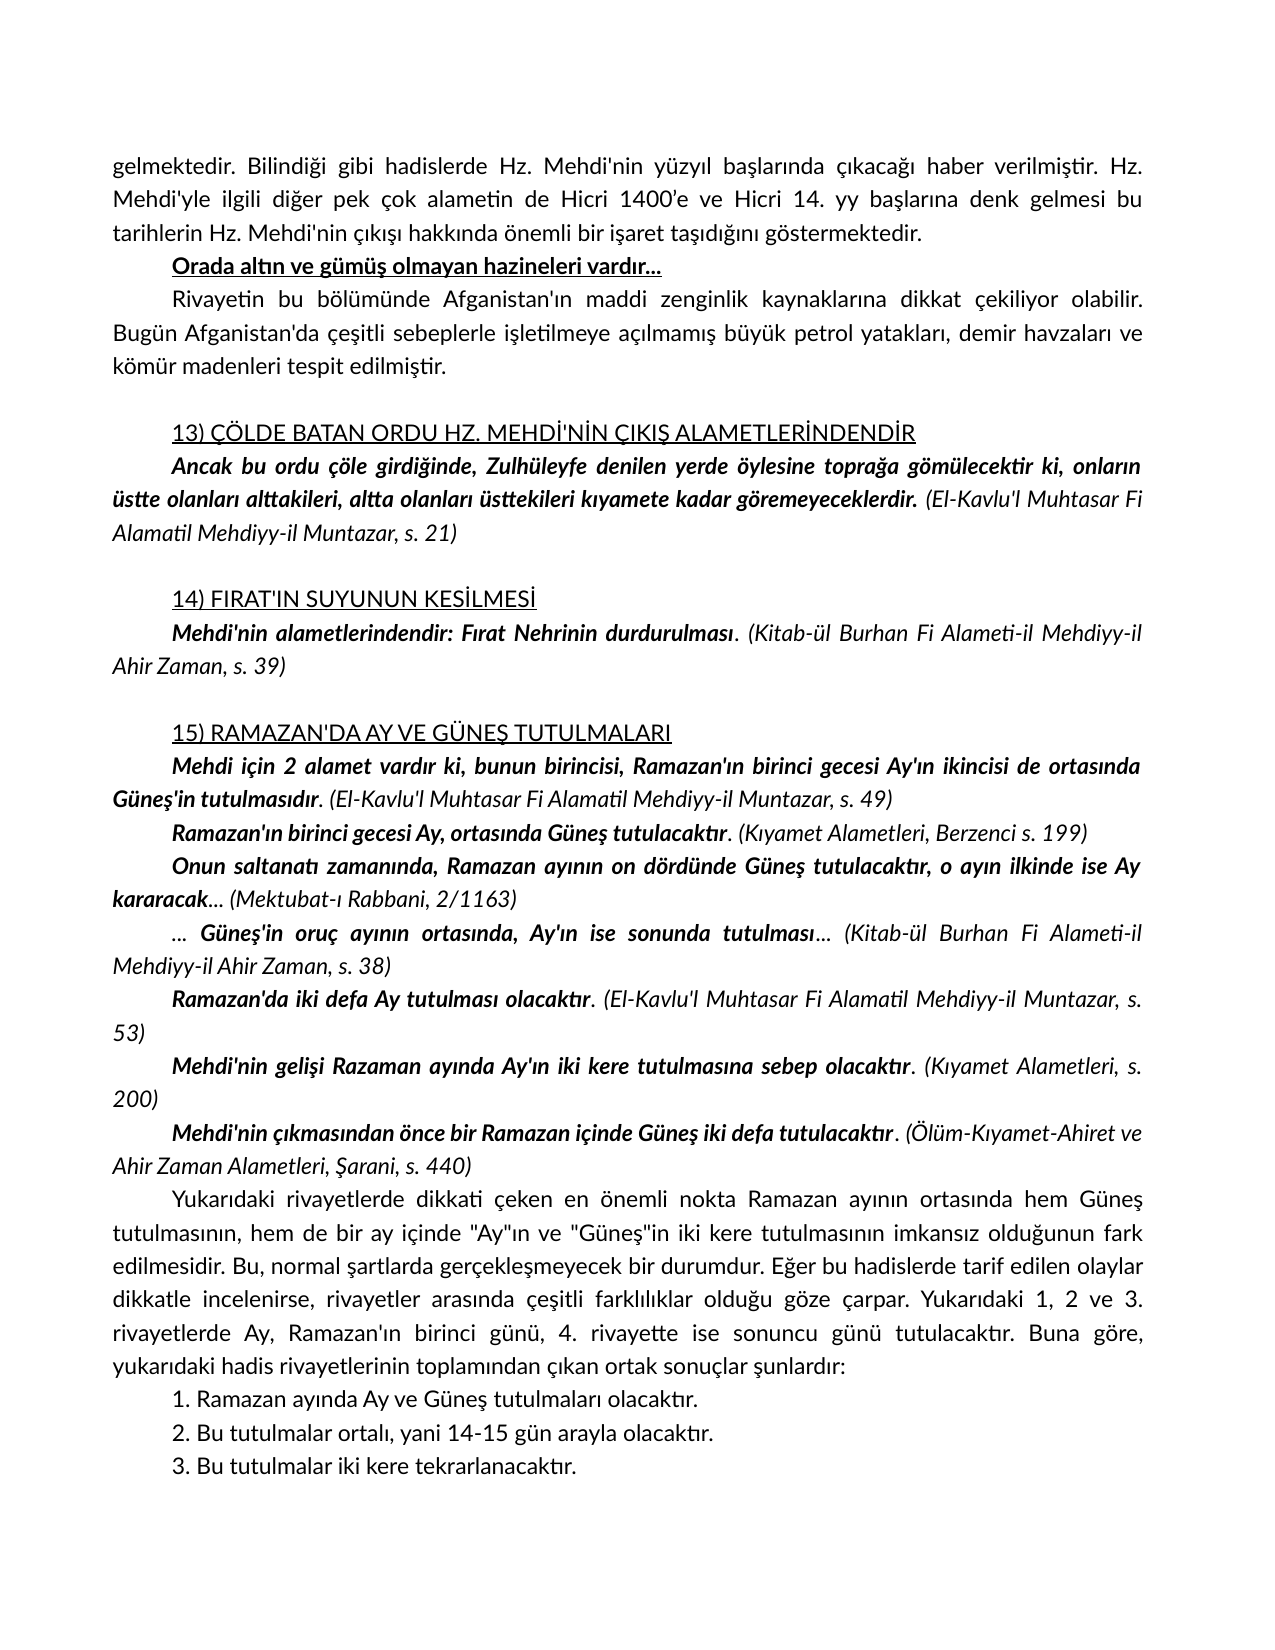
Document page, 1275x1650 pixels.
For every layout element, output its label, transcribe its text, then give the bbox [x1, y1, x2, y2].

text Yukarıdaki rivayetlerde dikkati çeken en önemli nokta Ramazan ayının ortasında hem Güneş tutulmasının, hem de bir ay içinde "Ay"ın ve "Güneş"in iki kere tutulmasının imkansız olduğunun fark edilmesidir. Bu, normal şartlarda gerçekleşmeyecek bir durumdur. Eğer bu hadislerde tarif edilen olaylar dikkatle incelenirse, rivayetler arasında çeşitli farklılıklar olduğu göze çarpar. Yukarıdaki 1, 2 ve 3. rivayetlerde Ay, Ramazan'ın birinci günü, 4. rivayette ise sonuncu günü tutulacaktır. Buna göre, yukarıdaki hadis rivayetlerinin toplamından çıkan ortak sonuçlar şunlardır: [112, 1181, 1145, 1381]
text Mehdi'nin çıkmasından önce bir Ramazan içinde Güneş iki defa tutulacaktır. (Ölüm-Kıyamet-Ahiret ve Ahir Zaman Alametleri, Şarani, s. 440) [112, 1114, 1145, 1181]
text 14) FIRAT'IN SUYUNUN KESİLMESİ [112, 581, 1145, 614]
text 1. Ramazan ayında Ay ve Güneş tutulmaları olacaktır. [112, 1381, 1145, 1414]
text 13) ÇÖLDE BATAN ORDU HZ. MEHDİ'NİN ÇIKIŞ ALAMETLERİNDENDİR [112, 414, 1145, 448]
text 2. Bu tutulmalar ortalı, yani 14-15 gün arayla olacaktır. [112, 1414, 1145, 1448]
text Mehdi'nin alametlerindendir: Fırat Nehrinin durdurulması. (Kitab-ül Burhan Fi Alameti-il Mehdiyy-il Ahir Zaman, s. 39) [112, 614, 1145, 681]
text 3. Bu tutulmalar iki kere tekrarlanacaktır. [112, 1448, 1145, 1481]
text ... Güneş'in oruç ayının ortasında, Ay'ın ise sonunda tutulması... (Kitab-ül Burhan Fi Alameti-il Mehdiyy-il Ahir Zaman, s. 38) [112, 914, 1145, 981]
text Mehdi için 2 alamet vardır ki, bunun birincisi, Ramazan'ın birinci gecesi Ay'ın ikincisi de ortasında Güneş'in tutulmasıdır. (El-Kavlu'l Muhtasar Fi Alamatil Mehdiyy-il Muntazar, s. 49) [112, 748, 1145, 814]
text 15) RAMAZAN'DA AY VE GÜNEŞ TUTULMALARI [112, 714, 1145, 748]
text Ramazan'da iki defa Ay tutulması olacaktır. (El-Kavlu'l Muhtasar Fi Alamatil Mehdiyy-il Muntazar, s. 53) [112, 981, 1145, 1048]
text gelmektedir. Bilindiği gibi hadislerde Hz. Mehdi'nin yüzyıl başlarında çıkacağı haber verilmiştir. Hz. Mehdi'yle ilgili diğer pek çok alametin de Hicri 1400’e ve Hicri 14. yy başlarına denk gelmesi bu tarihlerin Hz. Mehdi'nin çıkışı hakkında önemli bir işaret taşıdığını göstermektedir. [112, 148, 1145, 248]
text Orada altın ve gümüş olmayan hazineleri vardır... [112, 248, 1145, 281]
text Ramazan'ın birinci gecesi Ay, ortasında Güneş tutulacaktır. (Kıyamet Alametleri, Berzenci s. 199) [112, 814, 1145, 848]
text Onun saltanatı zamanında, Ramazan ayının on dördünde Güneş tutulacaktır, o ayın ilkinde ise Ay kararacak... (Mektubat-ı Rabbani, 2/1163) [112, 848, 1145, 914]
text Mehdi'nin gelişi Razaman ayında Ay'ın iki kere tutulmasına sebep olacaktır. (Kıyamet Alametleri, s. 200) [112, 1048, 1145, 1114]
text Ancak bu ordu çöle girdiğinde, Zulhüleyfe denilen yerde öylesine toprağa gömülecektir ki, onların üstte olanları alttakileri, altta olanları üsttekileri kıyamete kadar göremeyeceklerdir. (El-Kavlu'l Muhtasar Fi Alamatil Mehdiyy-il Muntazar, s. 21) [112, 448, 1145, 548]
text Rivayetin bu bölümünde Afganistan'ın maddi zenginlik kaynaklarına dikkat çekiliyor olabilir. Bugün Afganistan'da çeşitli sebeplerle işletilmeye açılmamış büyük petrol yatakları, demir havzaları ve kömür madenleri tespit edilmiştir. [112, 281, 1145, 381]
